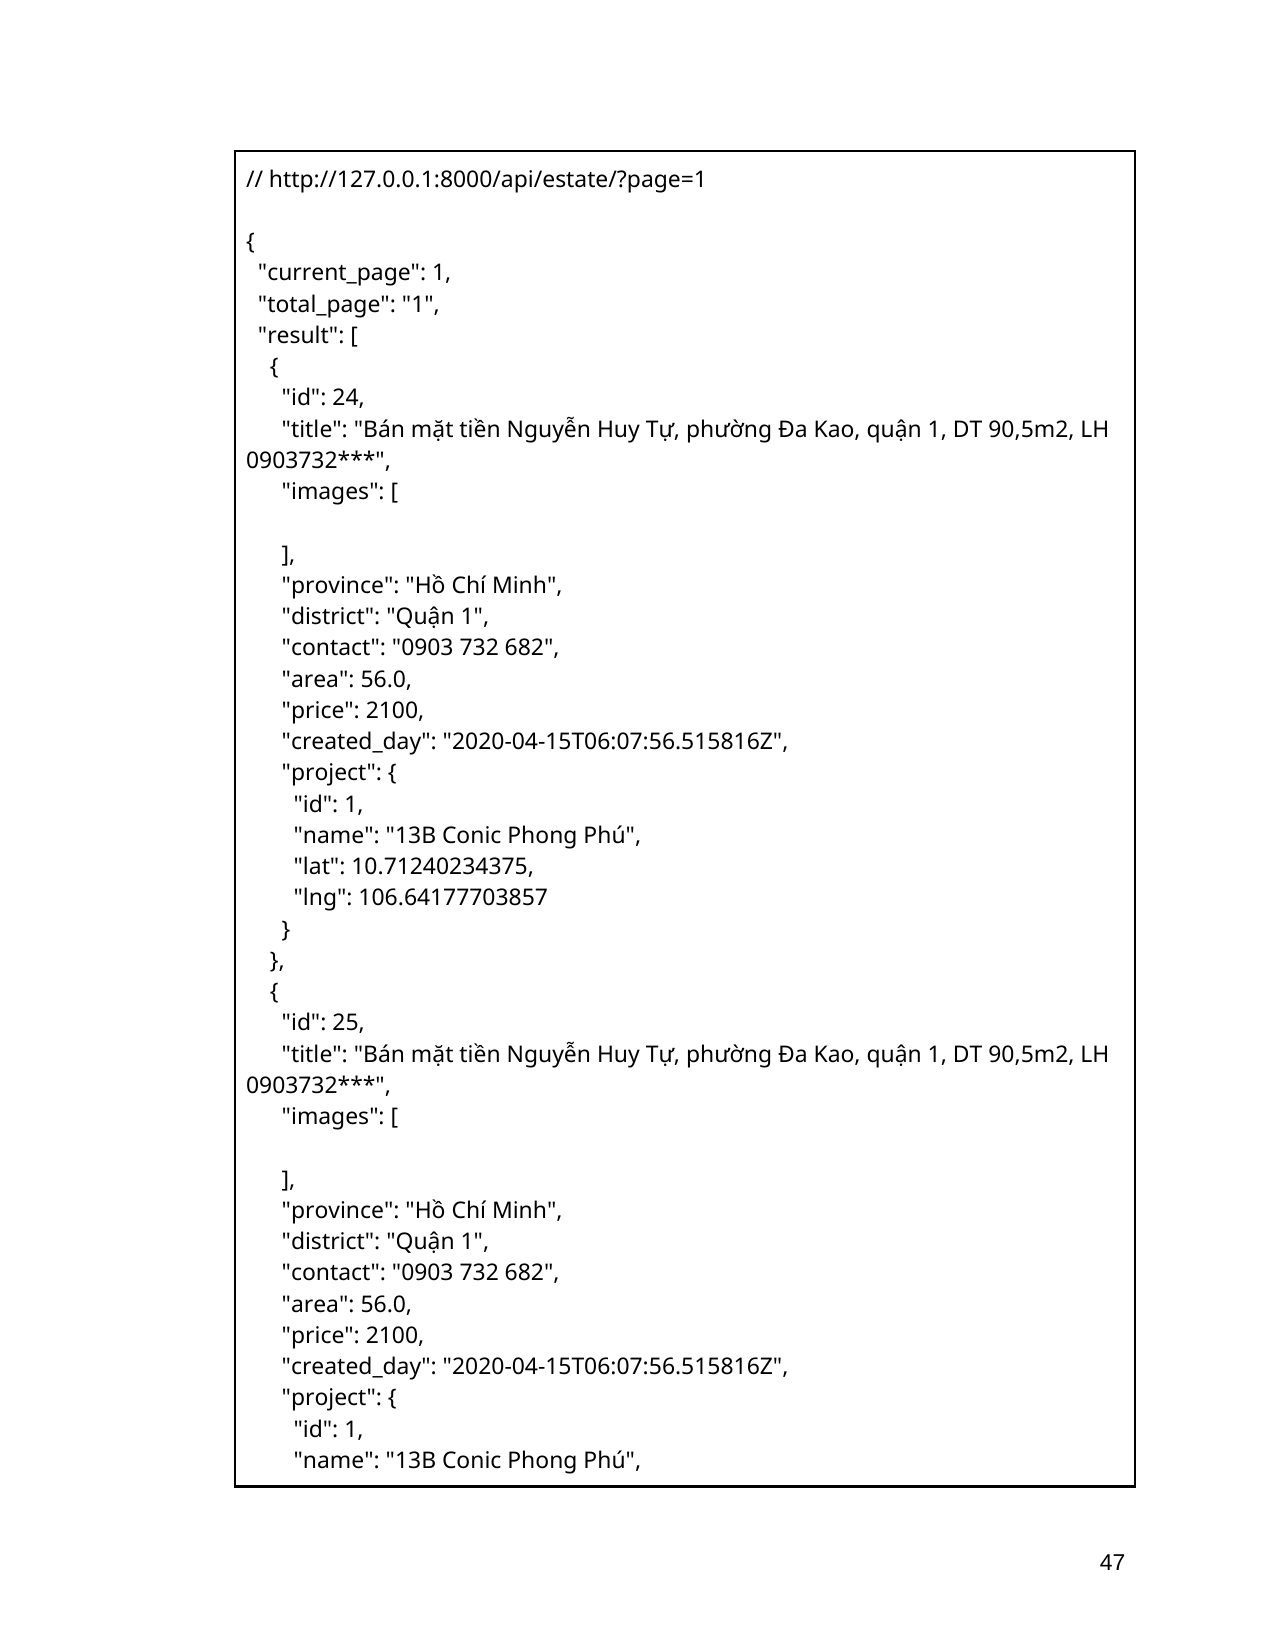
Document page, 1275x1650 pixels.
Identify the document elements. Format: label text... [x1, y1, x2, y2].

table_header // http://127.0.0.1:8000/api/estate/?page=1 { "current_page": 1, "total_page": "1", "result": [ { "id": 24, "title": "Bán mặt tiền Nguyễn Huy Tự, phường Đa Kao, quận 1, DT 90,5m2, LH 0903732***", "images": [ ], "province": "Hồ Chí Minh", "district": "Quận 1", "contact": "0903 732 682", "area": 56.0, "price": 2100, "created_day": "2020-04-15T06:07:56.515816Z", "project": { "id": 1, "name": "13B Conic Phong Phú", "lat": 10.71240234375, "lng": 106.64177703857 } }, { "id": 25, "title": "Bán mặt tiền Nguyễn Huy Tự, phường Đa Kao, quận 1, DT 90,5m2, LH 0903732***", "images": [ ], "province": "Hồ Chí Minh", "district": "Quận 1", "contact": "0903 732 682", "area": 56.0, "price": 2100, "created_day": "2020-04-15T06:07:56.515816Z", "project": { "id": 1, "name": "13B Conic Phong Phú", [236, 152, 1134, 1485]
